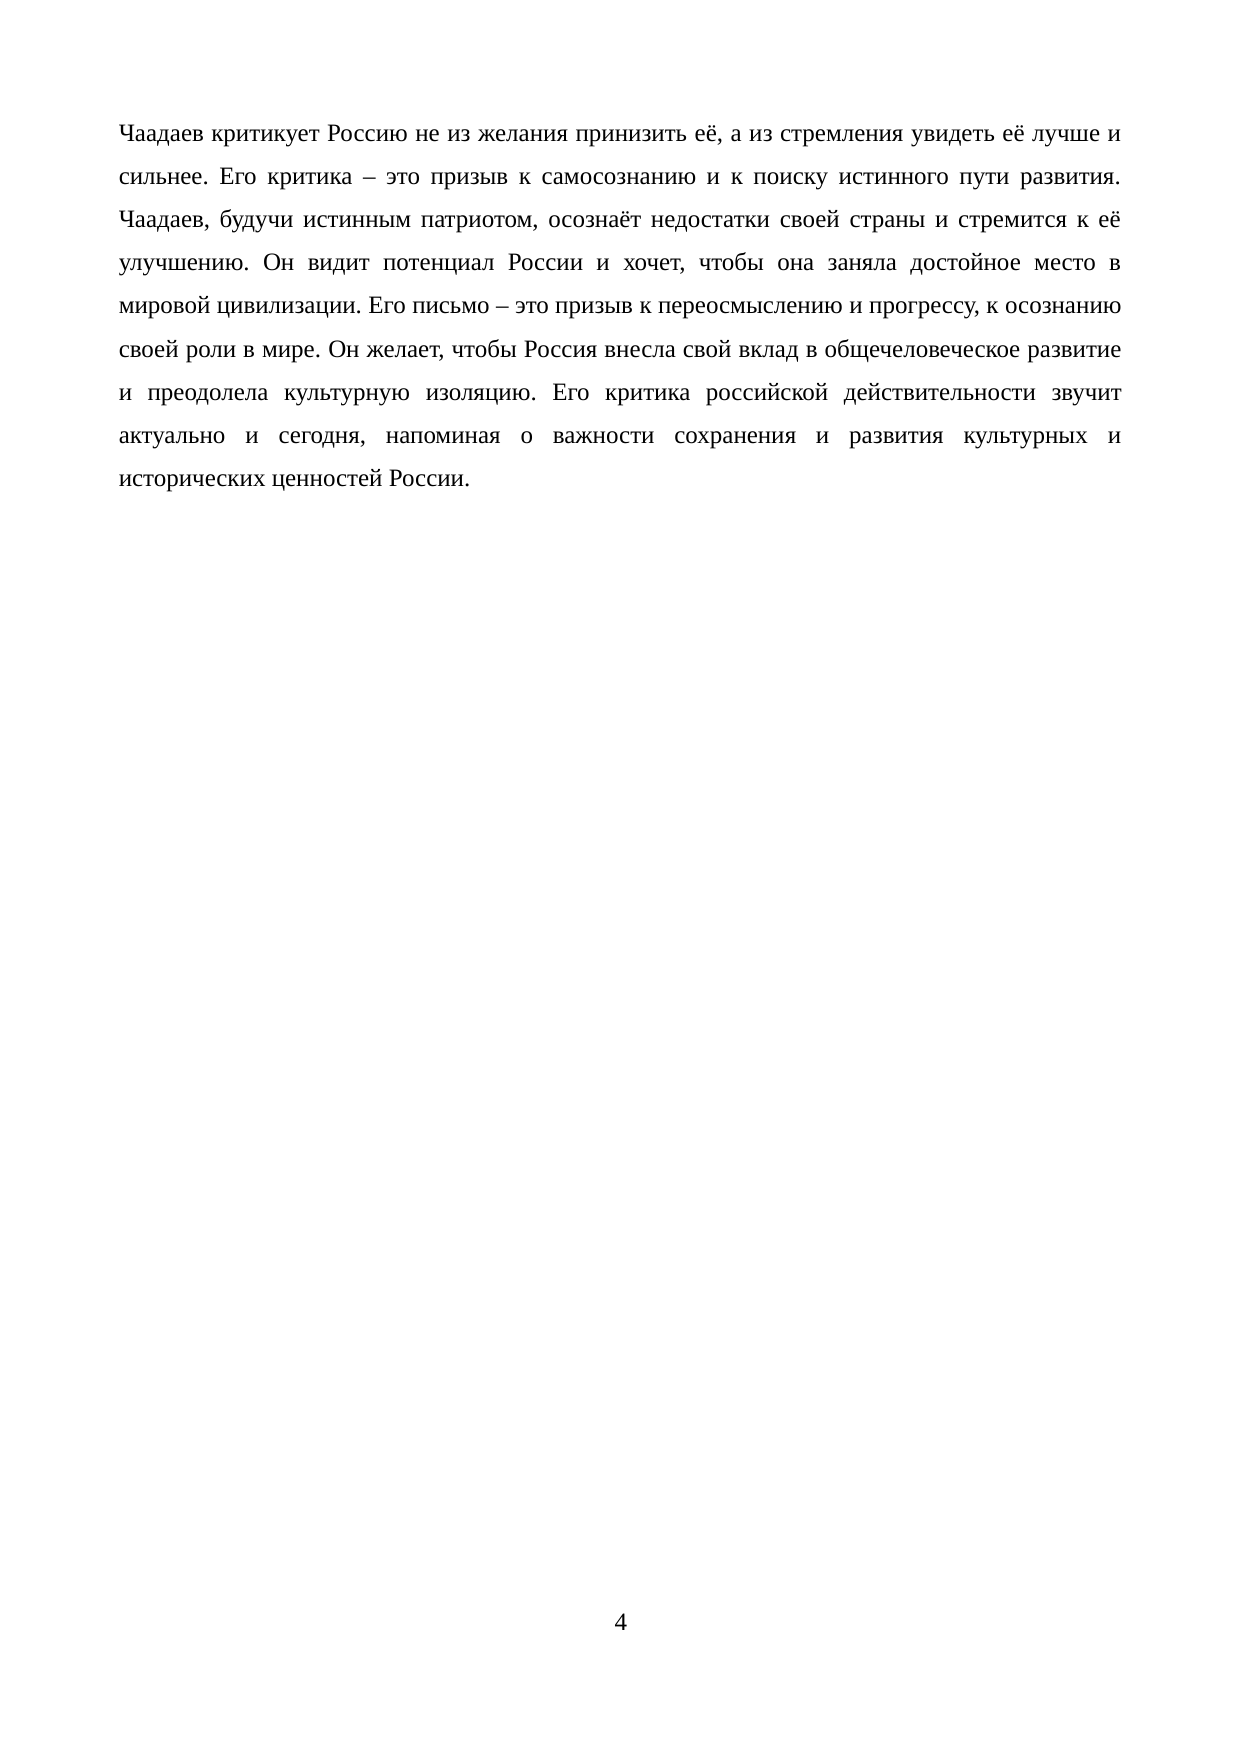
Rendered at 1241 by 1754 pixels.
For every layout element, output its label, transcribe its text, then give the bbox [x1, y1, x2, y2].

text Чаадаев критикует Россию не из желания принизить её, а из стремления увидеть её лучше и сильнее. Его критика – это призыв к самосознанию и к поиску истинного пути развития. Чаадаев, будучи истинным патриотом, осознаёт недостатки своей страны и стремится к её улучшению. Он видит потенциал России и хочет, чтобы она заняла достойное место в мировой цивилизации. Его письмо – это призыв к переосмыслению и прогрессу, к осознанию своей роли в мире. Он желает, чтобы Россия внесла свой вклад в общечеловеческое развитие и преодолела культурную изоляцию. Его критика российской действительности звучит актуально и сегодня, напоминая о важности сохранения и развития культурных и исторических ценностей России. [118, 118, 1122, 492]
